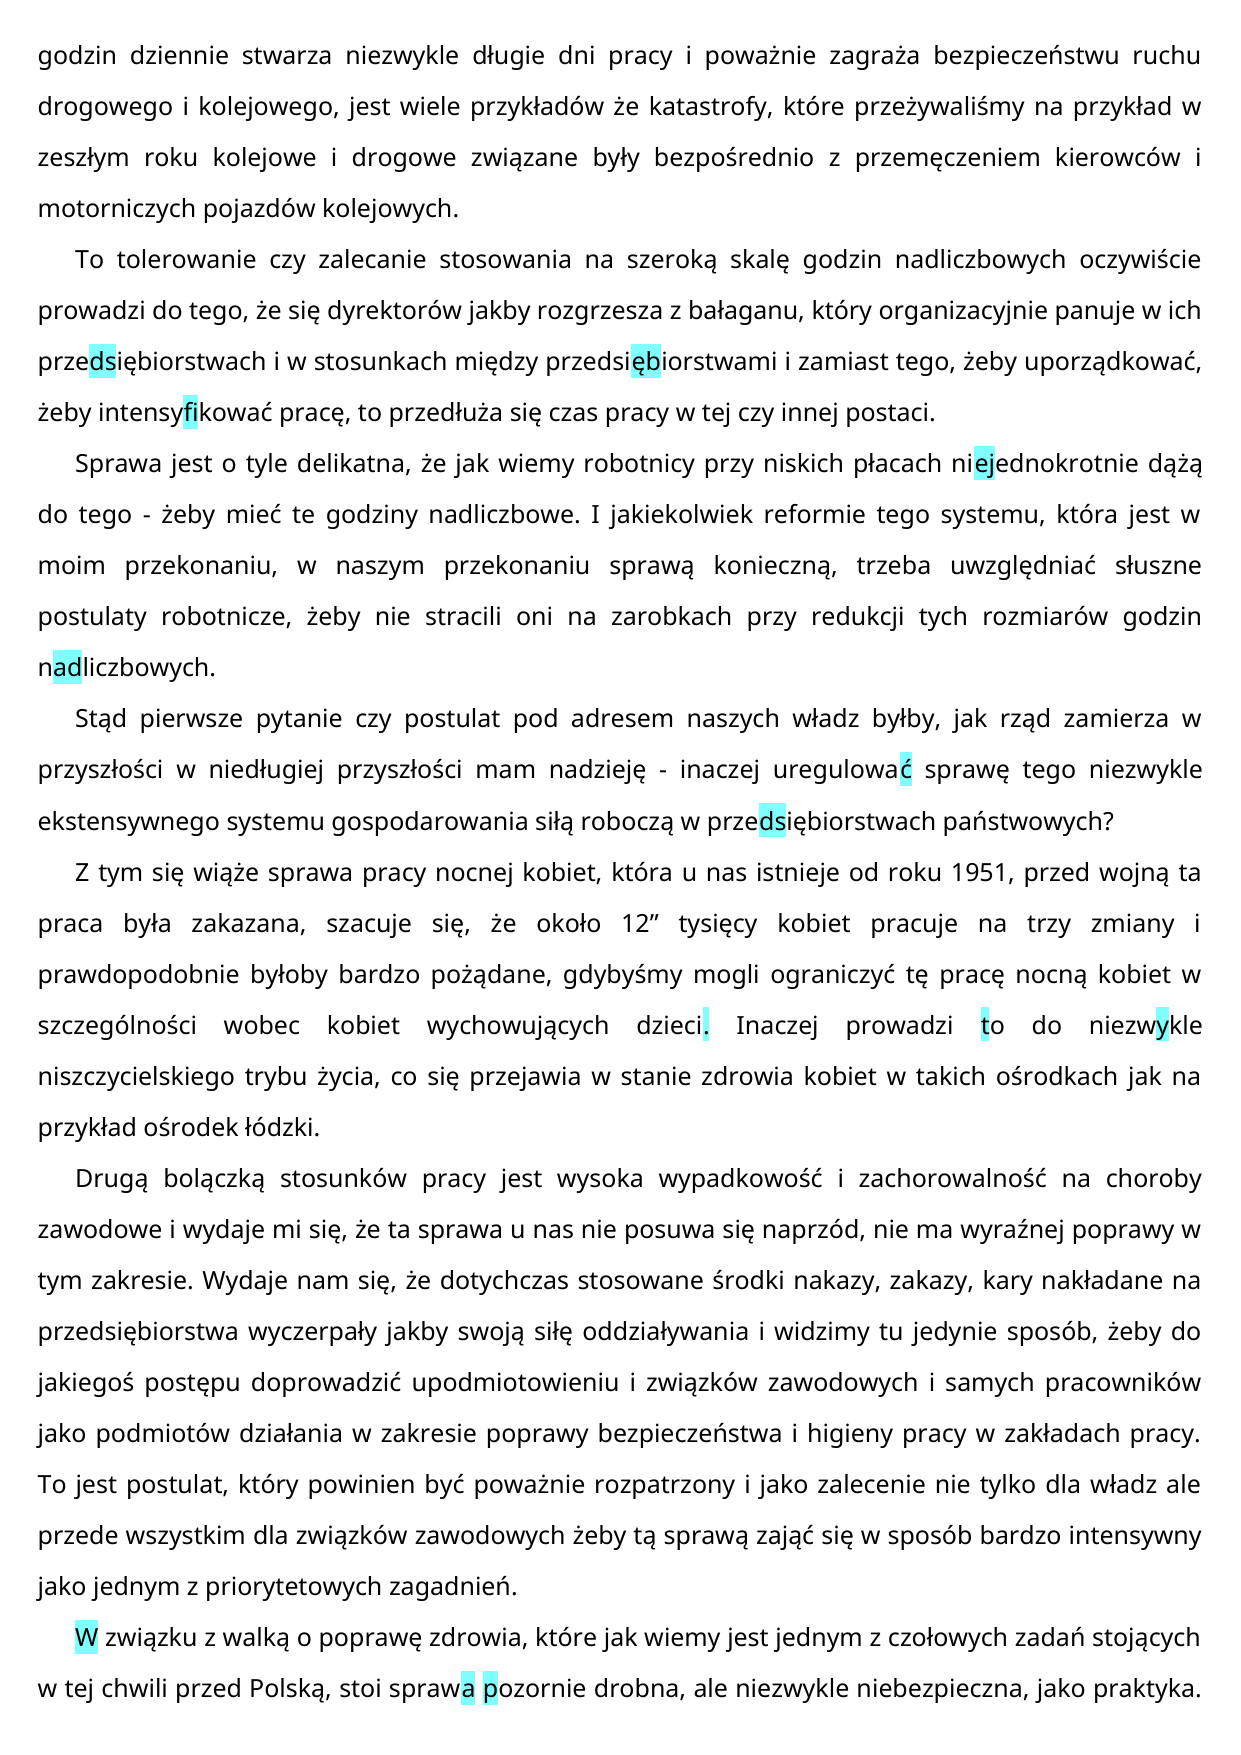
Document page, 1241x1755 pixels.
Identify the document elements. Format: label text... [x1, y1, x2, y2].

text Z tym się wiąże sprawa pracy nocnej kobiet, która u nas istnieje od roku 1951, przed wojną ta praca była zakazana, szacuje się, że około 12” tysięcy kobiet pracuje na trzy zmiany i prawdopodobnie byłoby bardzo pożądane, gdybyśmy mogli ograniczyć tę pracę nocną kobiet w szczególności wobec kobiet wychowujących dzieci. Inaczej prowadzi to do niezwykle niszczycielskiego trybu życia, co się przejawia w stanie zdrowia kobiet w takich ośrodkach jak na przykład ośrodek łódzki. [37, 854, 1203, 1143]
text Sprawa jest o tyle delikatna, że jak wiemy robotnicy przy niskich płacach niejednokrotnie dążą do tego - żeby mieć te godziny nadliczbowe. I jakiekolwiek reformie tego systemu, która jest w moim przekonaniu, w naszym przekonaniu sprawą konieczną, trzeba uwzględniać słuszne postulaty robotnicze, żeby nie stracili oni na zarobkach przy redukcji tych rozmiarów godzin nadliczbowych. [37, 446, 1203, 684]
text godzin dziennie stwarza niezwykle długie dni pracy i poważnie zagraża bezpieczeństwu ruchu drogowego i kolejowego, jest wiele przykładów że katastrofy, które przeżywaliśmy na przykład w zeszłym roku kolejowe i drogowe związane były bezpośrednio z przemęczeniem kierowców i motorniczych pojazdów kolejowych. [37, 37, 1203, 225]
text W związku z walką o poprawę zdrowia, które jak wiemy jest jednym z czołowych zadań stojących w tej chwili przed Polską, stoi sprawa pozornie drobna, ale niezwykle niebezpieczna, jako praktyka. [37, 1620, 1203, 1705]
text Drugą bolączką stosunków pracy jest wysoka wypadkowość i zachorowalność na choroby zawodowe i wydaje mi się, że ta sprawa u nas nie posuwa się naprzód, nie ma wyraźnej poprawy w tym zakresie. Wydaje nam się, że dotychczas stosowane środki nakazy, zakazy, kary nakładane na przedsiębiorstwa wyczerpały jakby swoją siłę oddziaływania i widzimy tu jedynie sposób, żeby do jakiegoś postępu doprowadzić upodmiotowieniu i związków zawodowych i samych pracowników jako podmiotów działania w zakresie poprawy bezpieczeństwa i higieny pracy w zakładach pracy. To jest postulat, który powinien być poważnie rozpatrzony i jako zalecenie nie tylko dla władz ale przede wszystkim dla związków zawodowych żeby tą sprawą zająć się w sposób bardzo intensywny jako jednym z priorytetowych zagadnień. [37, 1160, 1203, 1603]
text Stąd pierwsze pytanie czy postulat pod adresem naszych władz byłby, jak rząd zamierza w przyszłości w niedługiej przyszłości mam nadzieję - inaczej uregulować sprawę tego niezwykle ekstensywnego systemu gospodarowania siłą roboczą w przedsiębiorstwach państwowych? [37, 701, 1203, 837]
text To tolerowanie czy zalecanie stosowania na szeroką skalę godzin nadliczbowych oczywiście prowadzi do tego, że się dyrektorów jakby rozgrzesza z bałaganu, który organizacyjnie panuje w ich przedsiębiorstwach i w stosunkach między przedsiębiorstwami i zamiast tego, żeby uporządkować, żeby intensyfikować pracę, to przedłuża się czas pracy w tej czy innej postaci. [37, 242, 1203, 429]
